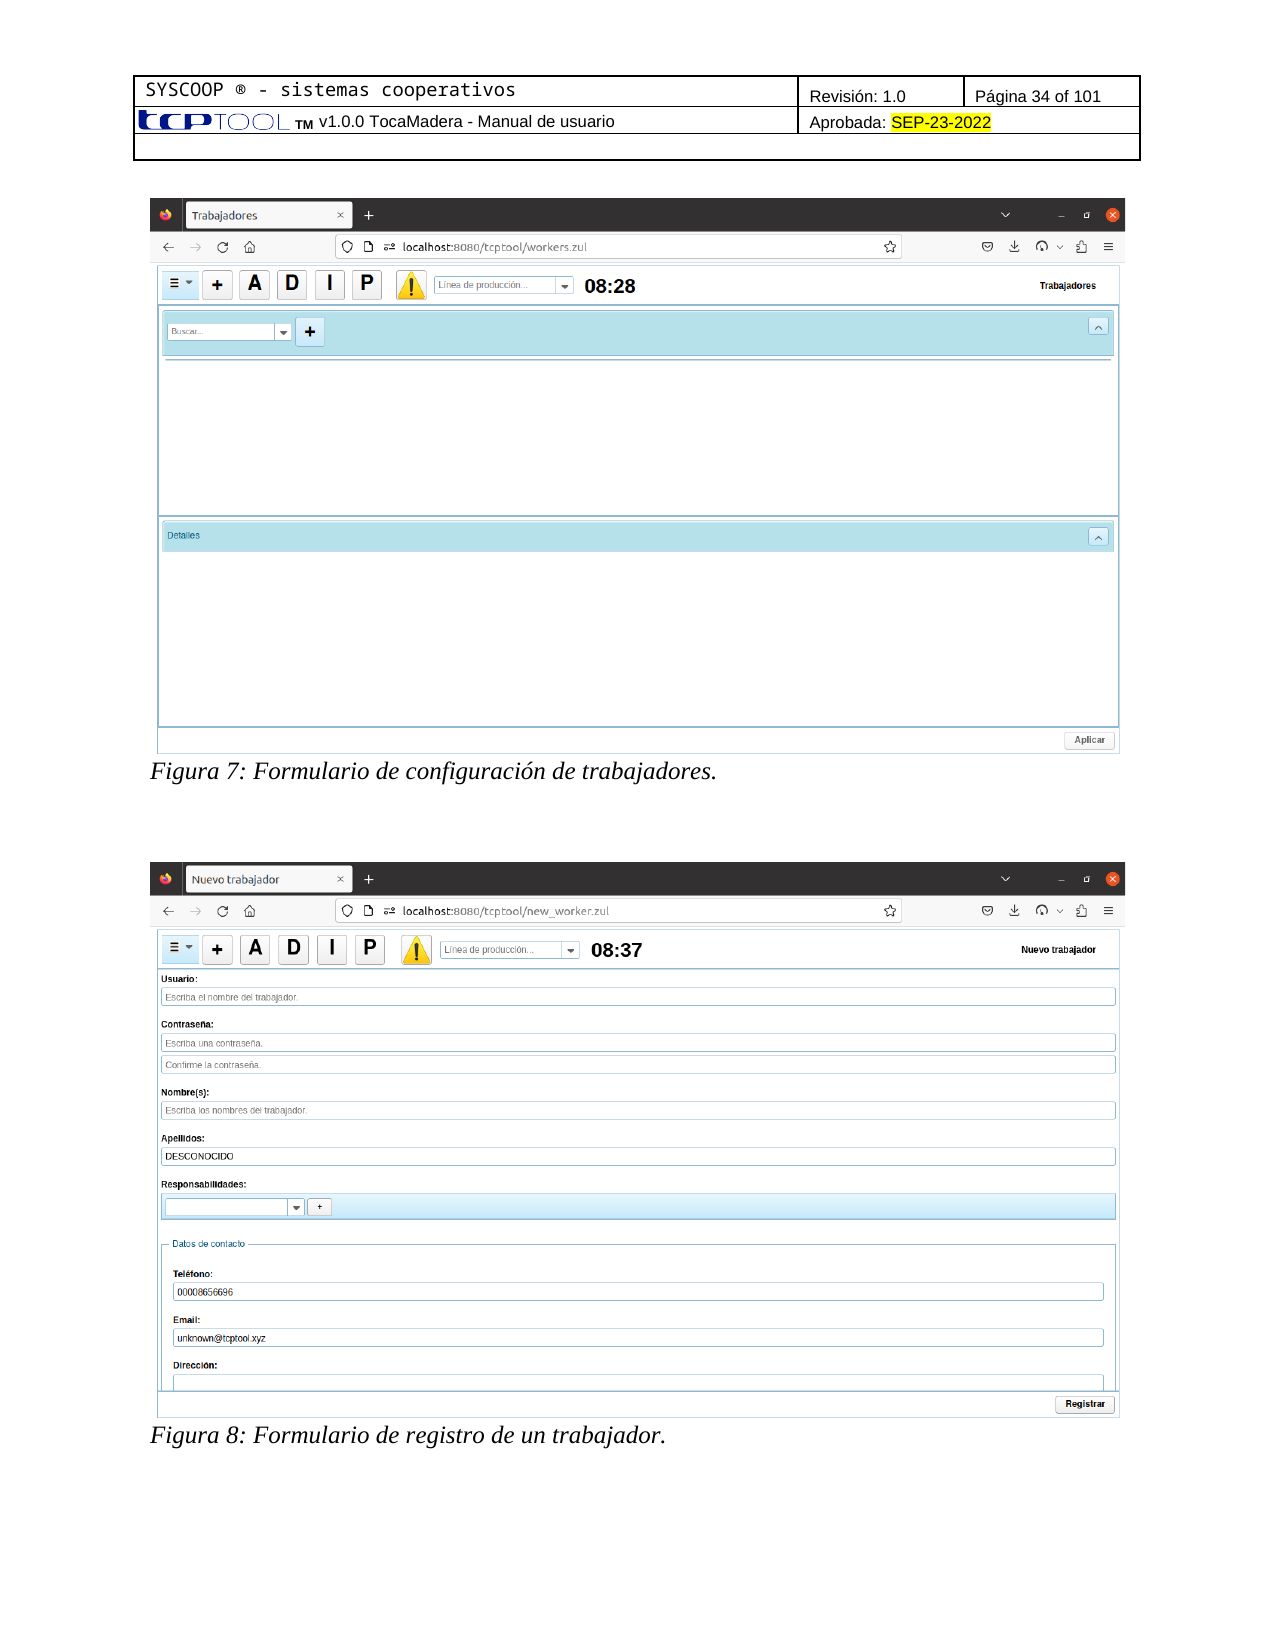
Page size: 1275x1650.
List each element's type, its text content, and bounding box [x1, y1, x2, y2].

text Figura 7: Formulario de configuración de trabajadores. [150, 757, 1125, 785]
picture [150, 198, 1125, 757]
picture [138, 110, 290, 130]
picture [150, 862, 1125, 1421]
text Figura 8: Formulario de registro de un trabajador. [150, 1421, 1125, 1449]
